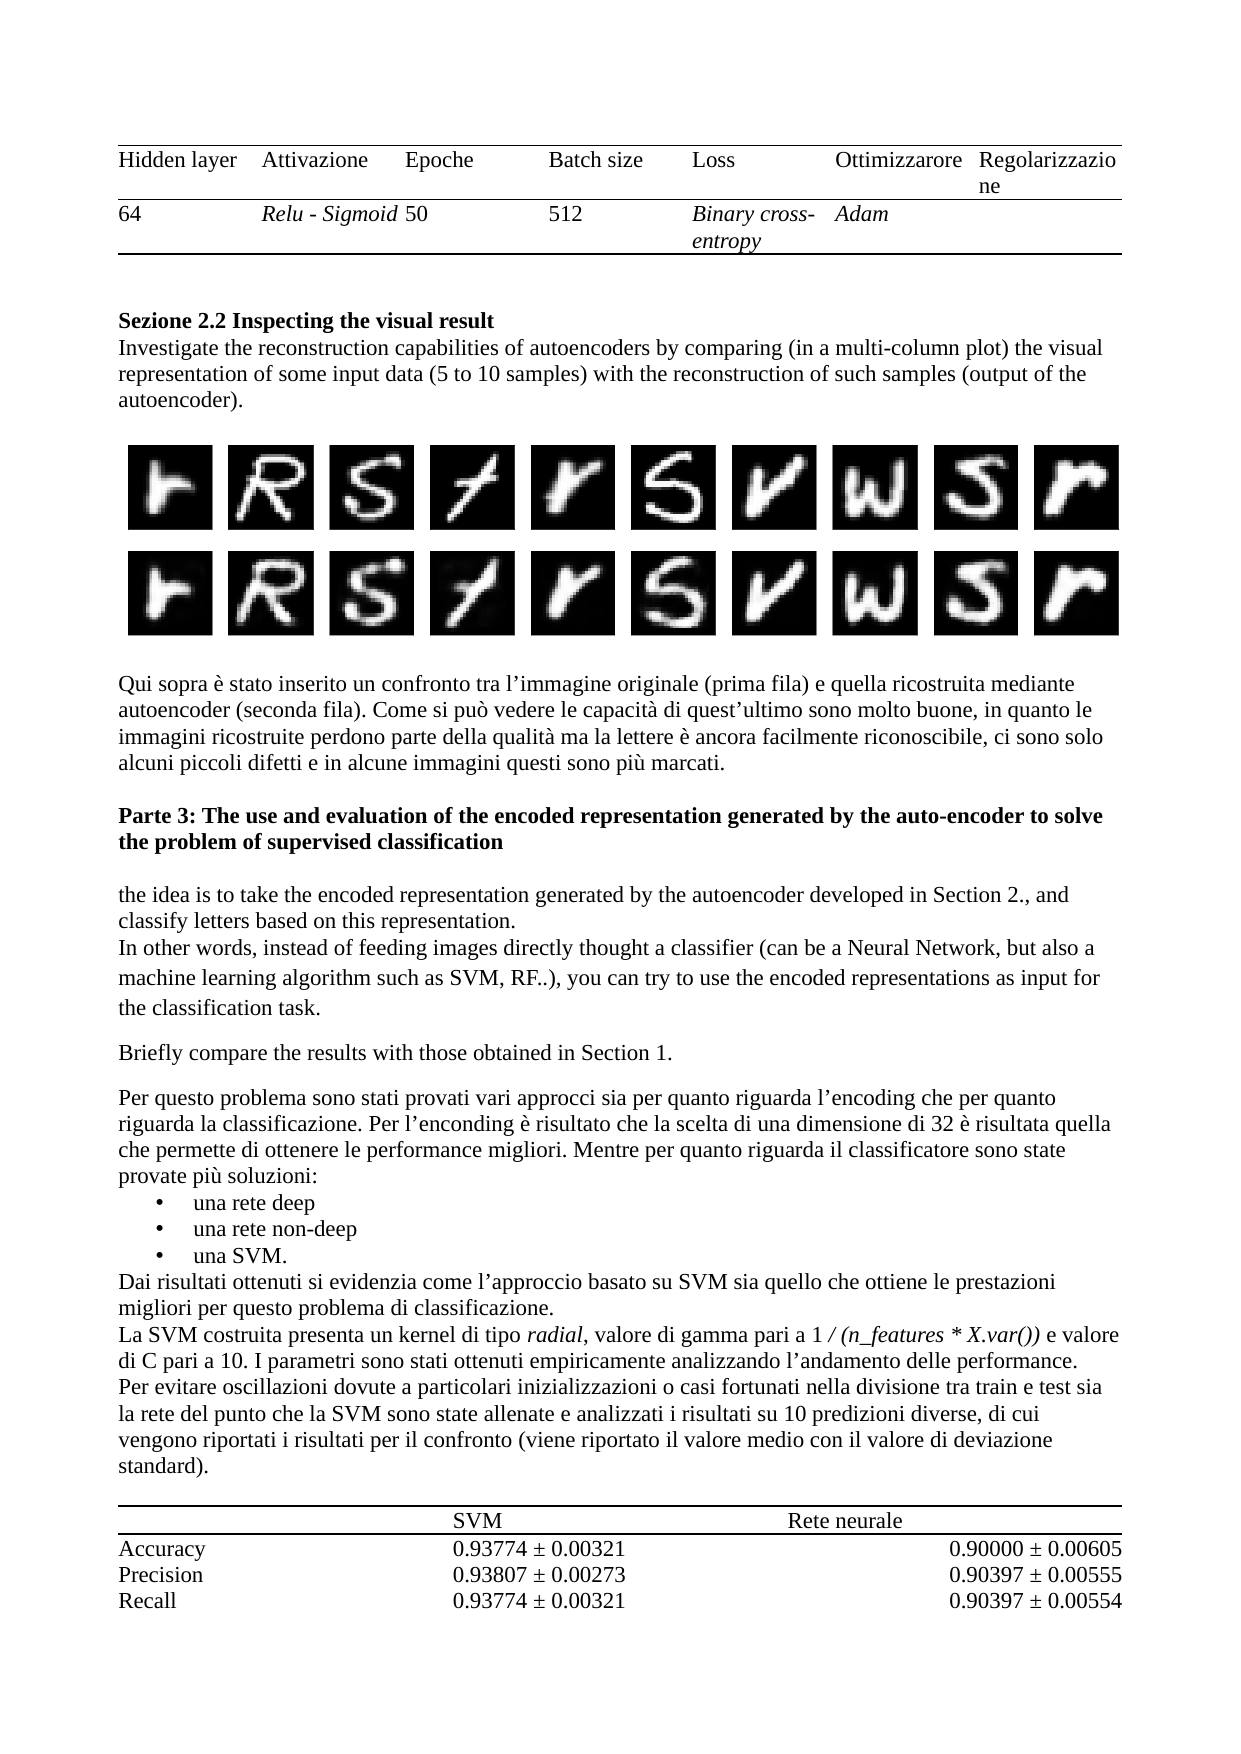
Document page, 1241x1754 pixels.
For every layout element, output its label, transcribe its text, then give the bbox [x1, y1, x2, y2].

text Investigate the reconstruction capabilities of autoencoders by comparing (in a multi-column plot) the visual representation of some input data (5 to 10 samples) with the reconstruction of such samples (output of the autoencoder). [118, 334, 1122, 413]
table_cell 0.93774 ± 0.00321 [453, 1535, 787, 1561]
text La SVM costruita presenta un kernel di tipo radial, valore di gamma pari a 1 / (n_features * X.var()) e valore di C pari a 10. I parametri sono stati ottenuti empiricamente analizzando l’andamento delle performance. [118, 1321, 1122, 1373]
table_cell Precision [118, 1561, 453, 1587]
text Per questo problema sono stati provati vari approcci sia per quanto riguarda l’encoding che per quanto riguarda la classificazione. Per l’enconding è risultato che la scelta di una dimensione di 32 è risultata quella che permette di ottenere le performance migliori. Mentre per quanto riguarda il classificatore sono state provate più soluzioni: [118, 1083, 1122, 1189]
table_cell 512 [548, 200, 692, 253]
table_header Batch size [548, 146, 692, 199]
text Briefly compare the results with those obtained in Section 1. [118, 1039, 1122, 1065]
table_header Regolarizzazione [979, 146, 1122, 199]
table_cell 50 [405, 200, 548, 253]
list una SVM. [156, 1242, 1122, 1268]
table_cell [979, 200, 1122, 253]
table_header SVM [453, 1507, 787, 1533]
list una rete deep [156, 1189, 1122, 1215]
table_header Loss [692, 146, 835, 199]
table_header [118, 1507, 453, 1533]
table_header Hidden layer [118, 146, 261, 199]
table_cell 0.90397 ± 0.00554 [788, 1588, 1122, 1614]
list una rete non-deep [156, 1215, 1122, 1242]
text Sezione 2.2 Inspecting the visual result [118, 307, 1122, 334]
text Parte 3: The use and evaluation of the encoded representation generated by the auto-encoder to solve the problem of supervised classification [118, 802, 1122, 854]
table_cell Accuracy [118, 1535, 453, 1561]
table_cell Adam [835, 200, 979, 253]
table_cell Binary cross-entropy [692, 200, 835, 253]
table_header Attivazione [261, 146, 405, 199]
table_header Epoche [405, 146, 548, 199]
table_cell Recall [118, 1588, 453, 1614]
text Dai risultati ottenuti si evidenzia come l’approccio basato su SVM sia quello che ottiene le prestazioni migliori per questo problema di classificazione. [118, 1268, 1122, 1321]
table_cell 64 [118, 200, 261, 253]
text Qui sopra è stato inserito un confronto tra l’immagine originale (prima fila) e quella ricostruita mediante autoencoder (seconda fila). Come si può vedere le capacità di quest’ultimo sono molto buone, in quanto le immagini ricostruite perdono parte della qualità ma la lettere è ancora facilmente riconoscibile, ci sono solo alcuni piccoli difetti e in alcune immagini questi sono più marcati. [118, 670, 1122, 775]
text Per evitare oscillazioni dovute a particolari inizializzazioni o casi fortunati nella divisione tra train e test sia la rete del punto che la SVM sono state allenate e analizzati i risultati su 10 predizioni diverse, di cui vengono riportati i risultati per il confronto (viene riportato il valore medio con il valore di deviazione standard). [118, 1373, 1122, 1479]
table_cell 0.93807 ± 0.00273 [453, 1561, 787, 1587]
table_cell 0.90000 ± 0.00605 [788, 1535, 1122, 1561]
table_cell 0.90397 ± 0.00555 [788, 1561, 1122, 1587]
text In other words, instead of feeding images directly thought a classifier (can be a Neural Network, but also a machine learning algorithm such as SVM, RF..), you can try to use the encoded representations as input for the classification task. [118, 933, 1122, 1020]
table_header Rete neurale [788, 1507, 1122, 1533]
table_header Ottimizzarore [835, 146, 979, 199]
text the idea is to take the encoded representation generated by the autoencoder developed in Section 2., and classify letters based on this representation. [118, 881, 1122, 933]
table_cell 0.93774 ± 0.00321 [453, 1588, 787, 1614]
picture [118, 439, 1123, 644]
table_cell Relu - Sigmoid [261, 200, 405, 253]
